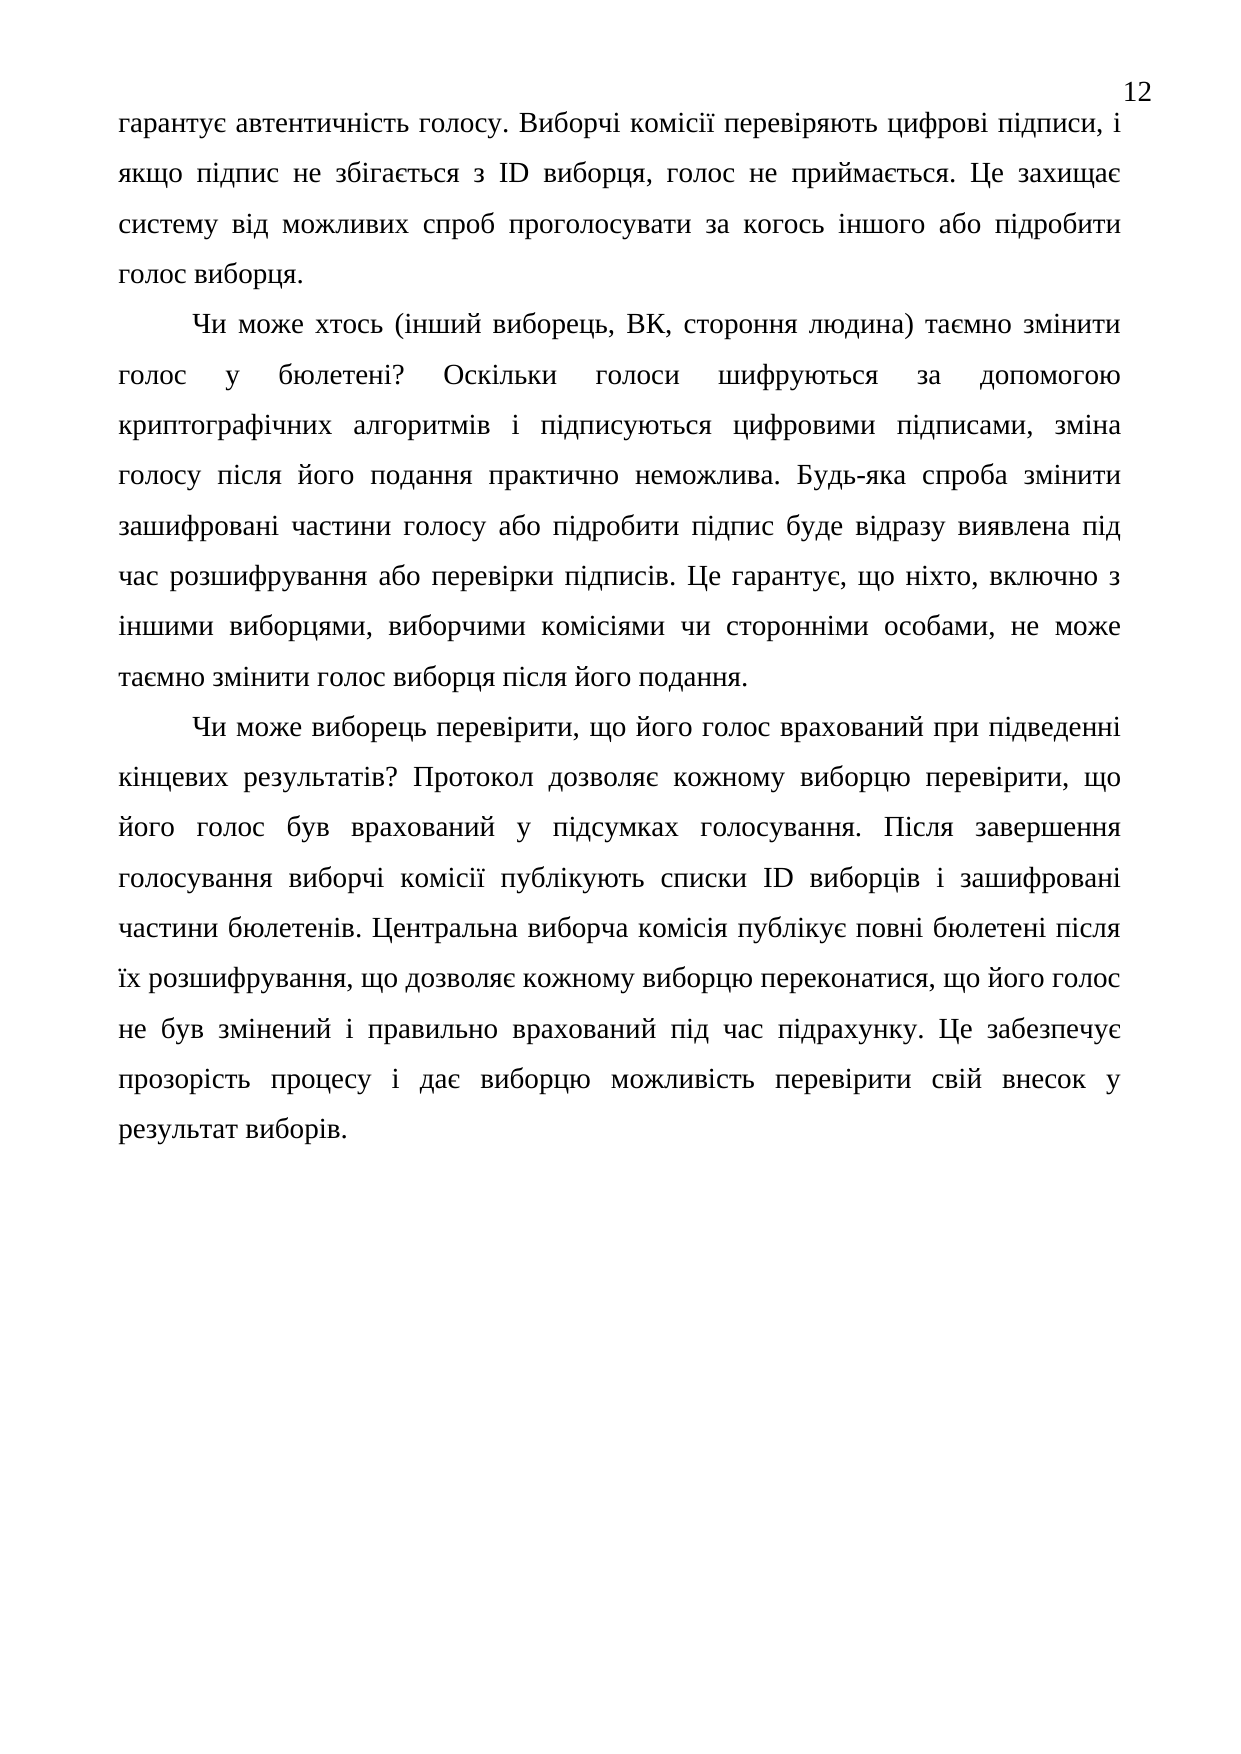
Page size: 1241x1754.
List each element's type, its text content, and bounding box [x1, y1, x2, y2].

text гарантує автентичність голосу. Виборчі комісії перевіряють цифрові підписи, і якщо підпис не збігається з ID виборця, голос не приймається. Це захищає систему від можливих спроб проголосувати за когось іншого або підробити голос виборця. [118, 105, 1122, 290]
text Чи може хтось (інший виборець, ВК, стороння людина) таємно змінити голос у бюлетені? Оскільки голоси шифруються за допомогою криптографічних алгоритмів і підписуються цифровими підписами, зміна голосу після його подання практично неможлива. Будь-яка спроба змінити зашифровані частини голосу або підробити підпис буде відразу виявлена під час розшифрування або перевірки підписів. Це гарантує, що ніхто, включно з іншими виборцями, виборчими комісіями чи сторонніми особами, не може таємно змінити голос виборця після його подання. [118, 306, 1122, 692]
text Чи може виборець перевірити, що його голос врахований при підведенні кінцевих результатів? Протокол дозволяє кожному виборцю перевірити, що його голос був врахований у підсумках голосування. Після завершення голосування виборчі комісії публікують списки ID виборців і зашифровані частини бюлетенів. Центральна виборча комісія публікує повні бюлетені після їх розшифрування, що дозволяє кожному виборцю переконатися, що його голос не був змінений і правильно врахований під час підрахунку. Це забезпечує прозорість процесу і дає виборцю можливість перевірити свій внесок у результат виборів. [118, 709, 1122, 1145]
